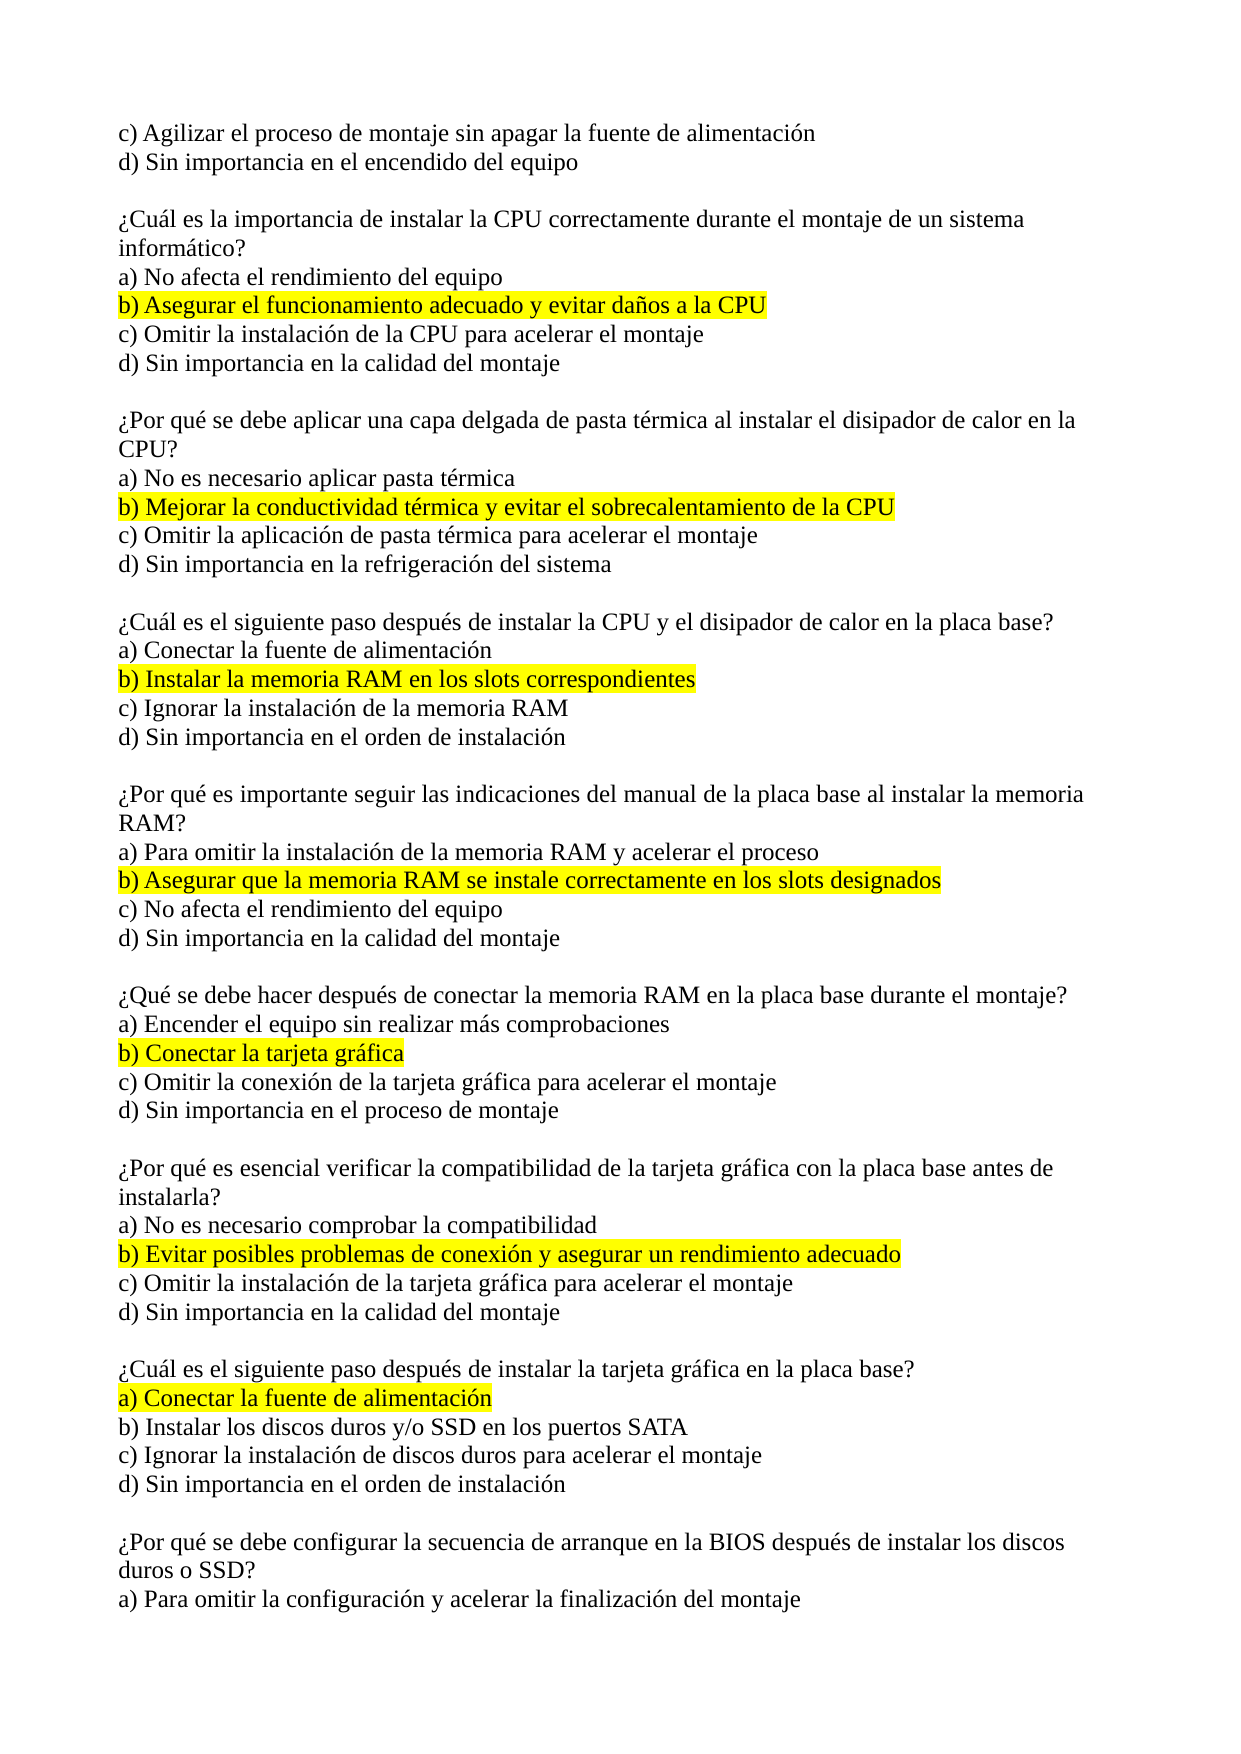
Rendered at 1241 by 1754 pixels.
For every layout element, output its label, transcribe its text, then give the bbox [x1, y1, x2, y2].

text a) Para omitir la configuración y acelerar la finalización del montaje [118, 1584, 1122, 1613]
text a) No es necesario aplicar pasta térmica [118, 463, 1122, 492]
text ¿Por qué es esencial verificar la compatibilidad de la tarjeta gráfica con la placa base antes de instalarla? [118, 1153, 1122, 1211]
text d) Sin importancia en la calidad del montaje [118, 1297, 1122, 1326]
text ¿Qué se debe hacer después de conectar la memoria RAM en la placa base durante el montaje? [118, 981, 1122, 1009]
text d) Sin importancia en la refrigeración del sistema [118, 549, 1122, 578]
text d) Sin importancia en el proceso de montaje [118, 1096, 1122, 1124]
text a) Encender el equipo sin realizar más comprobaciones [118, 1009, 1122, 1038]
text c) No afecta el rendimiento del equipo [118, 894, 1122, 923]
text ¿Por qué es importante seguir las indicaciones del manual de la placa base al instalar la memoria RAM? [118, 779, 1122, 837]
text b) Mejorar la conductividad térmica y evitar el sobrecalentamiento de la CPU [118, 492, 1122, 521]
text b) Instalar los discos duros y/o SSD en los puertos SATA [118, 1412, 1122, 1441]
text b) Asegurar el funcionamiento adecuado y evitar daños a la CPU [118, 291, 1122, 319]
text b) Conectar la tarjeta gráfica [118, 1038, 1122, 1067]
text d) Sin importancia en la calidad del montaje [118, 348, 1122, 377]
text c) Omitir la aplicación de pasta térmica para acelerar el montaje [118, 521, 1122, 549]
text ¿Por qué se debe aplicar una capa delgada de pasta térmica al instalar el disipador de calor en la CPU? [118, 406, 1122, 463]
text d) Sin importancia en la calidad del montaje [118, 923, 1122, 952]
text b) Evitar posibles problemas de conexión y asegurar un rendimiento adecuado [118, 1239, 1122, 1268]
text a) Conectar la fuente de alimentación [118, 1383, 1122, 1412]
text c) Ignorar la instalación de discos duros para acelerar el montaje [118, 1441, 1122, 1469]
text b) Asegurar que la memoria RAM se instale correctamente en los slots designados [118, 866, 1122, 894]
text d) Sin importancia en el encendido del equipo [118, 147, 1122, 176]
text c) Ignorar la instalación de la memoria RAM [118, 693, 1122, 722]
text c) Agilizar el proceso de montaje sin apagar la fuente de alimentación [118, 118, 1122, 147]
text a) Conectar la fuente de alimentación [118, 636, 1122, 664]
text b) Instalar la memoria RAM en los slots correspondientes [118, 664, 1122, 693]
text ¿Cuál es el siguiente paso después de instalar la CPU y el disipador de calor en la placa base? [118, 607, 1122, 636]
text d) Sin importancia en el orden de instalación [118, 1469, 1122, 1498]
text c) Omitir la instalación de la tarjeta gráfica para acelerar el montaje [118, 1268, 1122, 1297]
text a) No afecta el rendimiento del equipo [118, 262, 1122, 291]
text ¿Cuál es la importancia de instalar la CPU correctamente durante el montaje de un sistema informático? [118, 204, 1122, 262]
text d) Sin importancia en el orden de instalación [118, 722, 1122, 751]
text c) Omitir la conexión de la tarjeta gráfica para acelerar el montaje [118, 1067, 1122, 1096]
text a) No es necesario comprobar la compatibilidad [118, 1211, 1122, 1239]
text a) Para omitir la instalación de la memoria RAM y acelerar el proceso [118, 837, 1122, 866]
text c) Omitir la instalación de la CPU para acelerar el montaje [118, 319, 1122, 348]
text ¿Por qué se debe configurar la secuencia de arranque en la BIOS después de instalar los discos duros o SSD? [118, 1527, 1122, 1584]
text ¿Cuál es el siguiente paso después de instalar la tarjeta gráfica en la placa base? [118, 1354, 1122, 1383]
